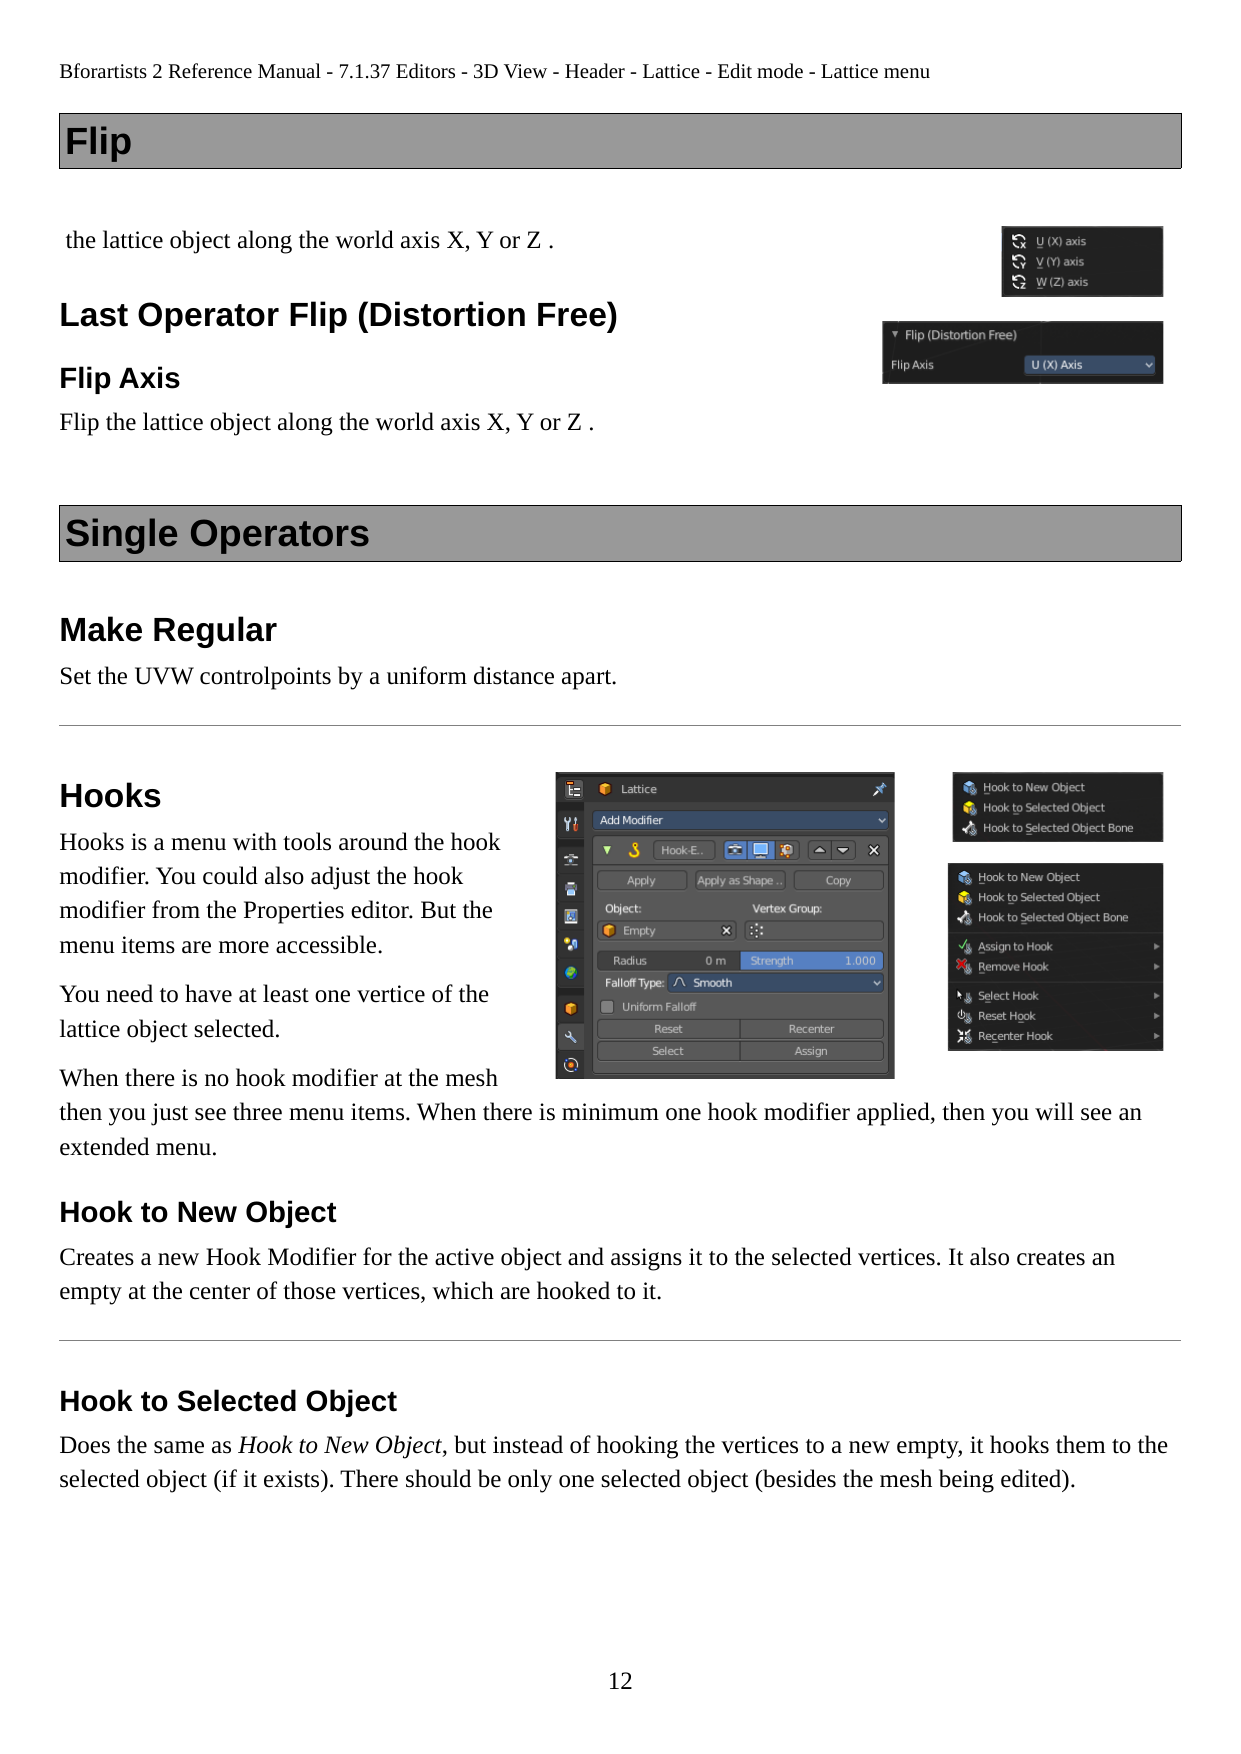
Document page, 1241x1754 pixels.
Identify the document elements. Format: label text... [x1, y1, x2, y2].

subtitle [1164, 776, 1181, 814]
picture [555, 772, 895, 1079]
subtitle Hook to Selected Object [59, 1384, 1181, 1418]
text You need to have at least one vertice of the lattice object selected. [59, 979, 555, 1042]
text Flip the lattice object along the world axis X, Y or Z . [59, 407, 1181, 436]
text Creates a new Hook Modifier for the active object and assigns it to the selected vertices. It also creates an empty at the center of those vertices, which are hooked to it. [59, 1242, 1181, 1305]
picture [882, 321, 1164, 384]
picture [952, 772, 1164, 842]
text Hooks is a menu with tools around the hook modifier. You could also adjust the hook modifier from the Properties editor. But the menu items are more accessible. [59, 827, 555, 959]
picture [947, 863, 1164, 1051]
text When there is no hook modifier at the mesh then you just see three menu items. When there is minimum one hook modifier applied, then you will see an extended menu. [59, 1063, 1181, 1160]
picture [1001, 226, 1164, 297]
text Does the same as Hook to New Object, but instead of hooking the vertices to a new empty, it hooks them to the selected object (if it exists). There should be only one selected object (besides the mesh being edited). [59, 1430, 1181, 1493]
table_header Single Operators [60, 506, 1181, 561]
subtitle Last Operator Flip (Distortion Free) [59, 295, 1181, 334]
text [895, 979, 947, 1042]
subtitle Hook to New Object [59, 1195, 1181, 1229]
subtitle Make Regular [59, 610, 1181, 649]
subtitle Flip Axis [59, 361, 1181, 395]
text [895, 827, 1181, 959]
text the lattice object along the world axis X, Y or Z . [59, 225, 1181, 254]
table_header Flip [60, 114, 1181, 168]
subtitle Hooks [59, 776, 555, 814]
subtitle [895, 776, 952, 814]
text Set the UVW controlpoints by a uniform distance apart. [59, 661, 1181, 690]
